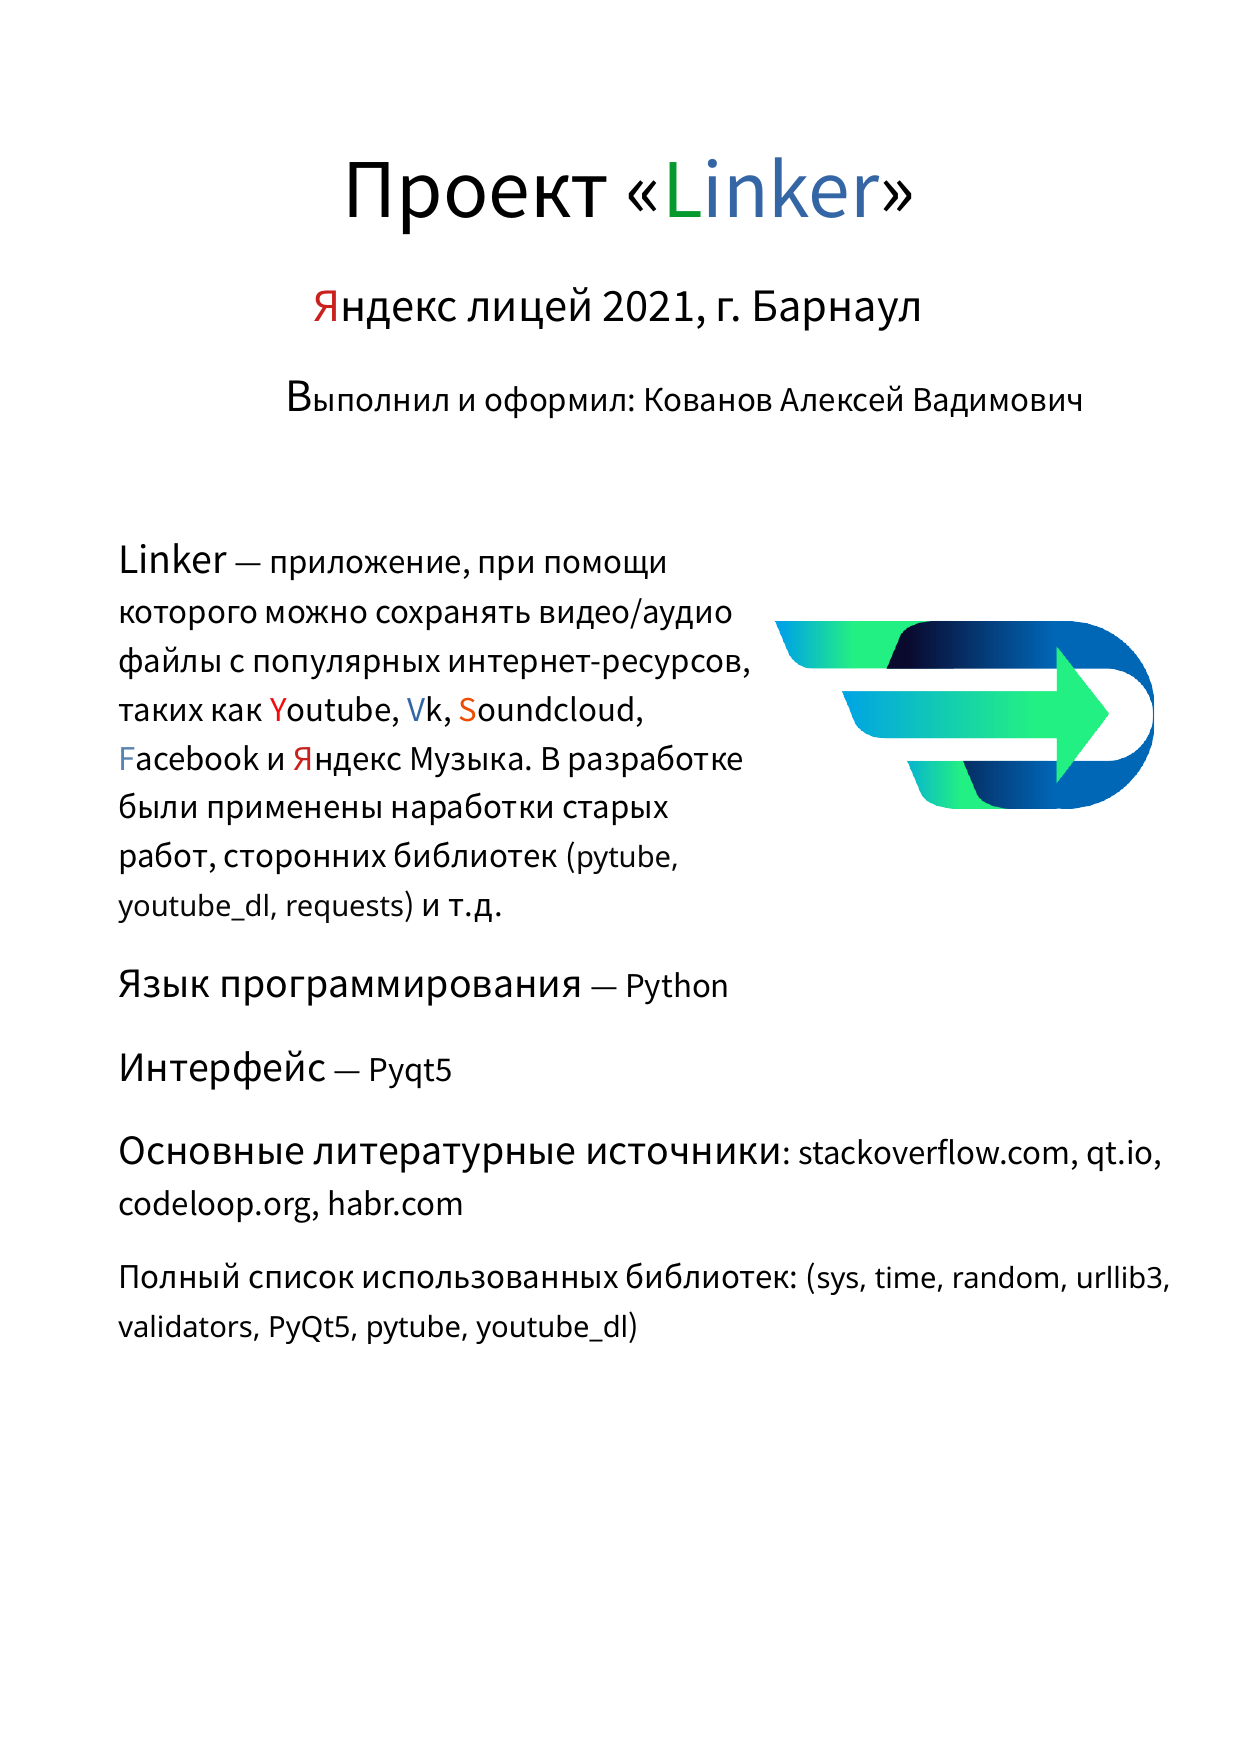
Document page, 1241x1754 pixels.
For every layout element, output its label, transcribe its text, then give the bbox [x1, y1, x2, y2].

text Проект «Linker» [41, 131, 1217, 239]
text Яндекс лицей 2021, г. Барнаул [29, 273, 1217, 333]
picture [774, 524, 1155, 905]
text Язык программирования — Python [118, 954, 1217, 1008]
text Полный список использованных библиотек: (sys, time, random, urllib3, validators, PyQt5, pytube, youtube_dl) [118, 1252, 1217, 1346]
text Выполнил и оформил: Кованов Алексей Вадимович [153, 363, 1217, 423]
text Основные литературные источники: stackoverflow.com, qt.io, codeloop.org, habr.com [118, 1121, 1217, 1224]
text Linker — приложение, при помощи которого можно сохранять видео/аудио файлы с популярных интернет-ресурсов, таких как Youtube, Vk, Soundcloud, Facebook и Яндекс Музыка. В разработке были применены наработки старых работ, сторонних библиотек (pytube, youtube_dl, requests) и т.д. [118, 530, 1217, 925]
text Интерфейс — Pyqt5 [118, 1037, 1217, 1092]
